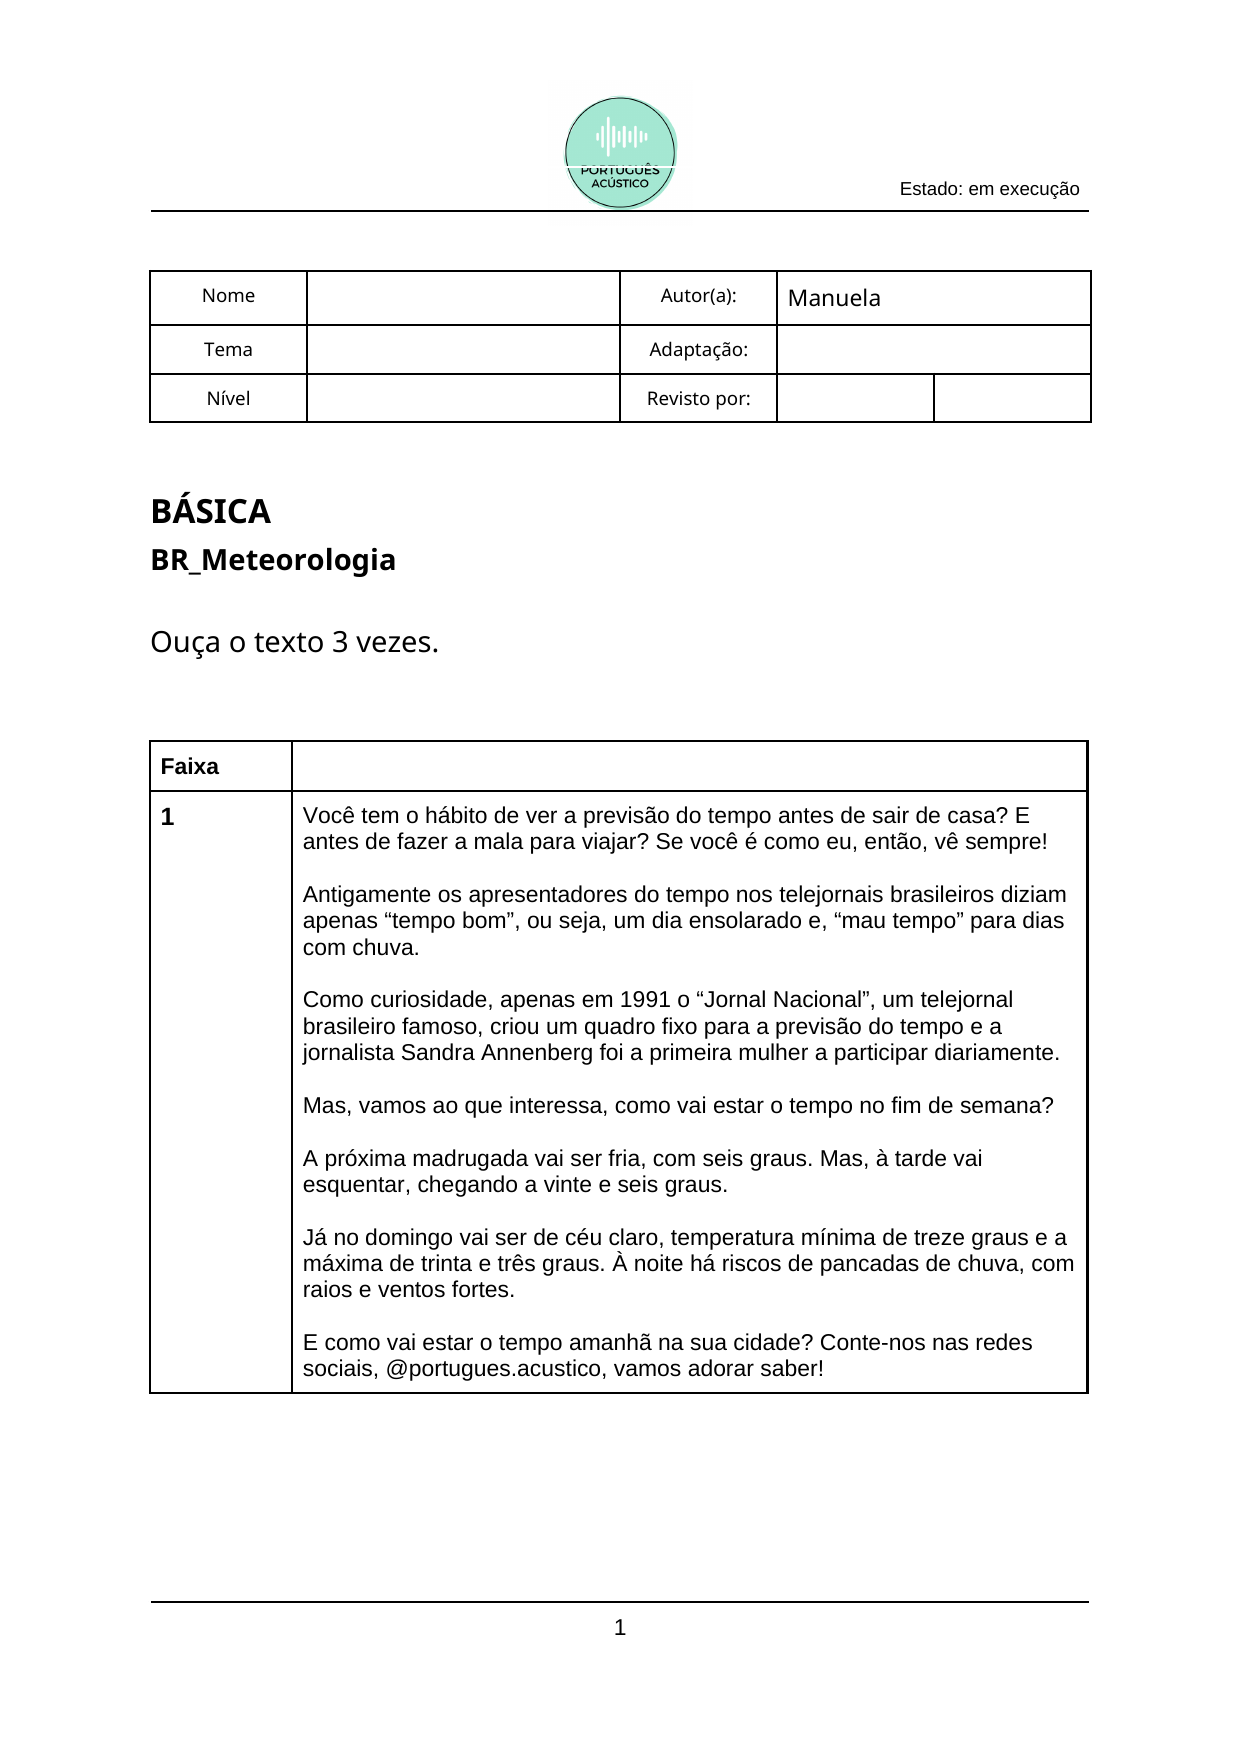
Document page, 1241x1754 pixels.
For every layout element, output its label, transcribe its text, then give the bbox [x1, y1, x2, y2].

text Ouça o texto 3 vezes. [150, 621, 1090, 661]
text BÁSICA [150, 487, 1090, 533]
table_cell Você tem o hábito de ver a previsão do tempo antes de sair de casa? E antes de fazer a mala para viajar? Se você é como eu, então, vê sempre! Antigamente os apresentadores do tempo nos telejornais brasileiros diziam apenas “tempo bom”, ou seja, um dia ensolarado e, “mau tempo” para dias com chuva. Como curiosidade, apenas em 1991 o “Jornal Nacional”, um telejornal brasileiro famoso, criou um quadro fixo para a previsão do tempo e a jornalista Sandra Annenberg foi a primeira mulher a participar diariamente. Mas, vamos ao que interessa, como vai estar o tempo no fim de semana? A próxima madrugada vai ser fria, com seis graus. Mas, à tarde vai esquentar, chegando a vinte e seis graus. Já no domingo vai ser de céu claro, temperatura mínima de treze graus e a máxima de trinta e três graus. À noite há riscos de pancadas de chuva, com raios e ventos fortes. E como vai estar o tempo amanhã na sua cidade? Conte-nos nas redes sociais, @portugues.acustico, vamos adorar saber! [293, 792, 1086, 1392]
table_header Manuela [778, 272, 1090, 324]
table_header Nome [151, 272, 306, 324]
table_cell Adaptação: [621, 326, 776, 372]
table_cell [778, 326, 1090, 372]
picture [547, 168, 693, 210]
table_cell [308, 375, 619, 421]
table_header Faixa [151, 742, 291, 789]
table_cell 1 [151, 792, 291, 1392]
text BR_Meteorologia [150, 540, 1090, 579]
table_cell Tema [151, 326, 306, 372]
picture [547, 212, 693, 226]
picture [547, 80, 693, 166]
table_cell [778, 375, 933, 421]
table_header Autor(a): [621, 272, 776, 324]
table_cell [935, 375, 1090, 421]
table_header [293, 742, 1086, 789]
table_cell Nível [151, 375, 306, 421]
table_cell [308, 326, 619, 372]
table_header [308, 272, 619, 324]
table_cell Revisto por: [621, 375, 776, 421]
